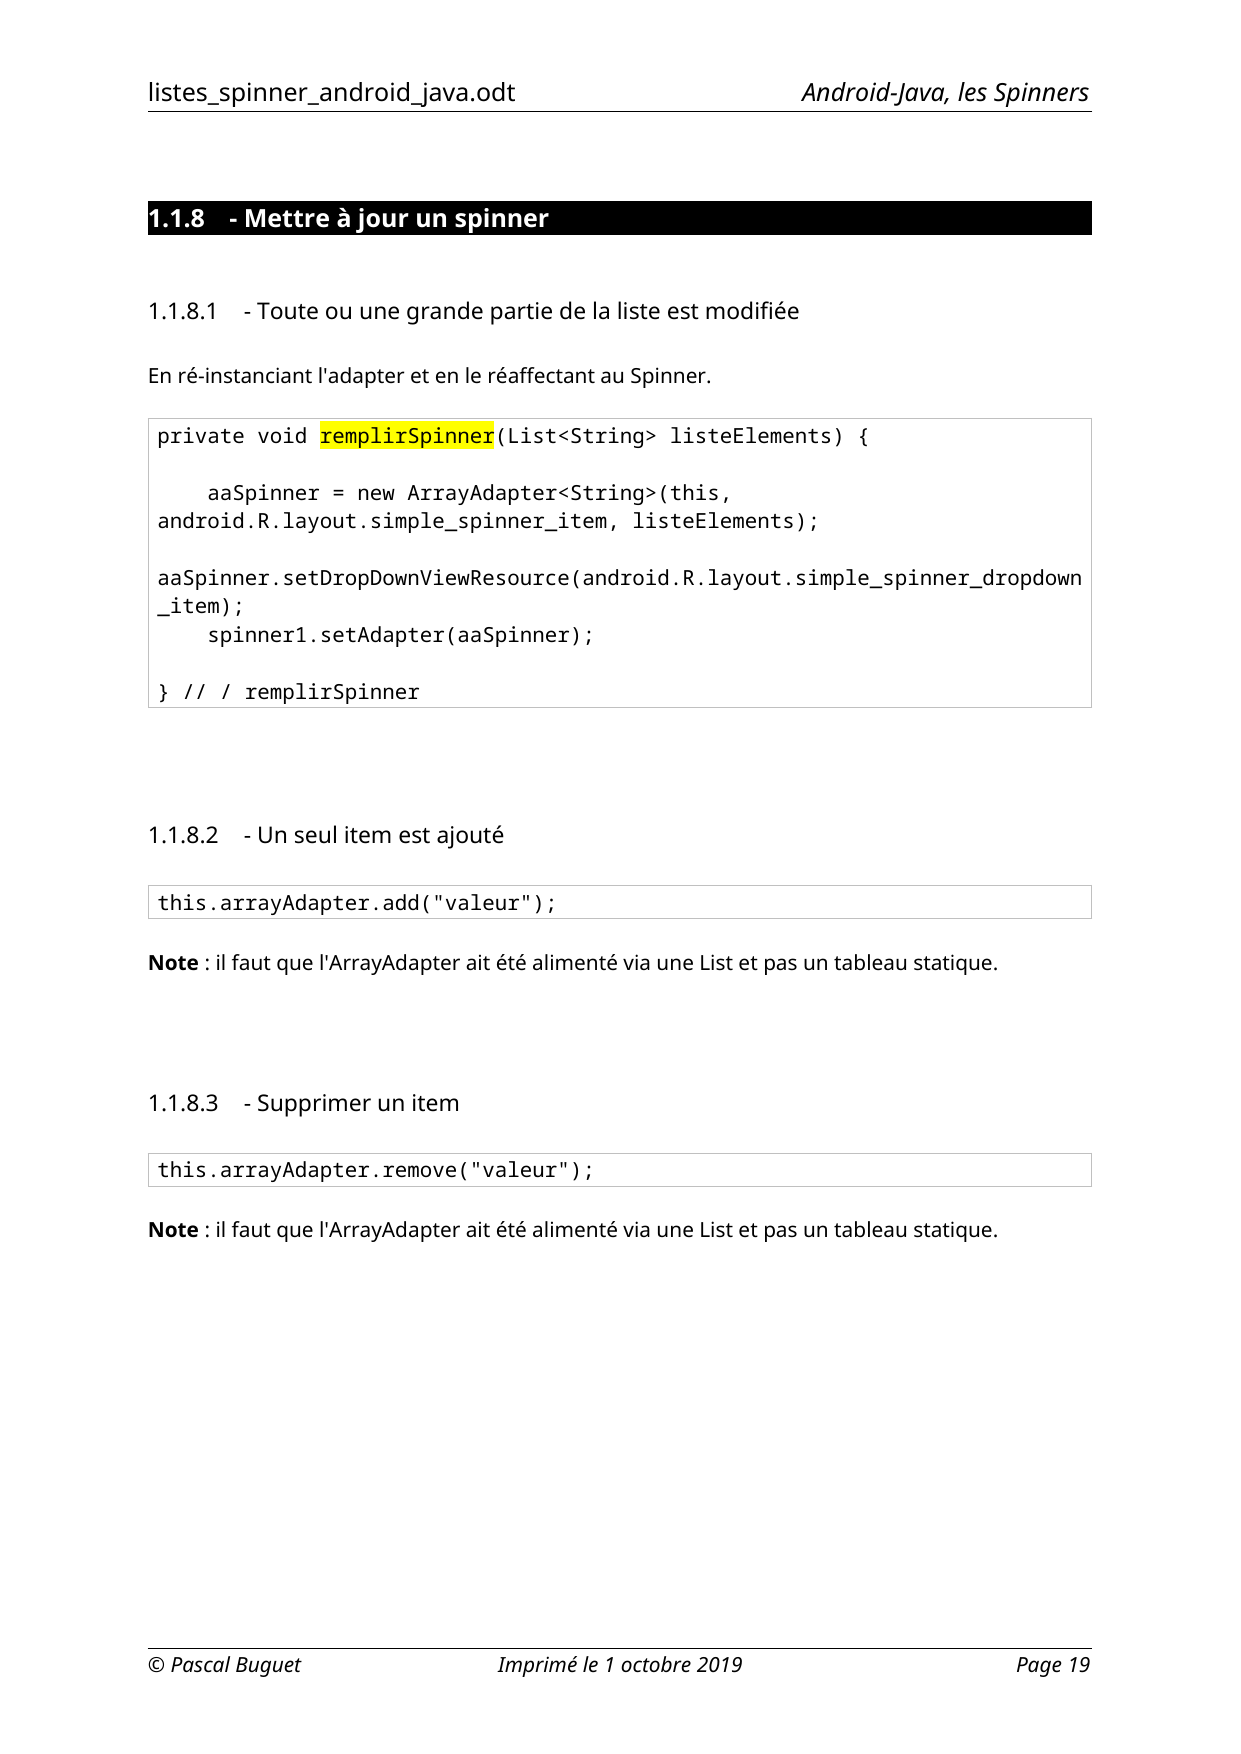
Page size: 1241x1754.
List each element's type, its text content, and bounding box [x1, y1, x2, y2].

subtitle - Un seul item est ajouté [148, 819, 1092, 850]
text Note : il faut que l'ArrayAdapter ait été alimenté via une List et pas un tableau statique. [148, 948, 1092, 976]
text this.arrayAdapter.remove("valeur"); [149, 1154, 1091, 1186]
text } // / remplirSpinner [149, 674, 1091, 707]
text aaSpinner.setDropDownViewResource(android.R.layout.simple_spinner_dropdown_item); [149, 531, 1091, 617]
text private void remplirSpinner(List<String> listeElements) { [149, 419, 1091, 446]
text En ré-instanciant l'adapter et en le réaffectant au Spinner. [148, 361, 1092, 389]
subtitle - Supprimer un item [148, 1086, 1092, 1118]
text Note : il faut que l'ArrayAdapter ait été alimenté via une List et pas un tableau statique. [148, 1216, 1092, 1244]
subtitle - Toute ou une grande partie de la liste est modifiée [148, 295, 1092, 326]
text aaSpinner = new ArrayAdapter<String>(this, android.R.layout.simple_spinner_item, listeElements); [149, 474, 1091, 531]
text spinner1.setAdapter(aaSpinner); [149, 617, 1091, 645]
subtitle - Mettre à jour un spinner [148, 201, 1092, 235]
text this.arrayAdapter.add("valeur"); [149, 886, 1091, 918]
